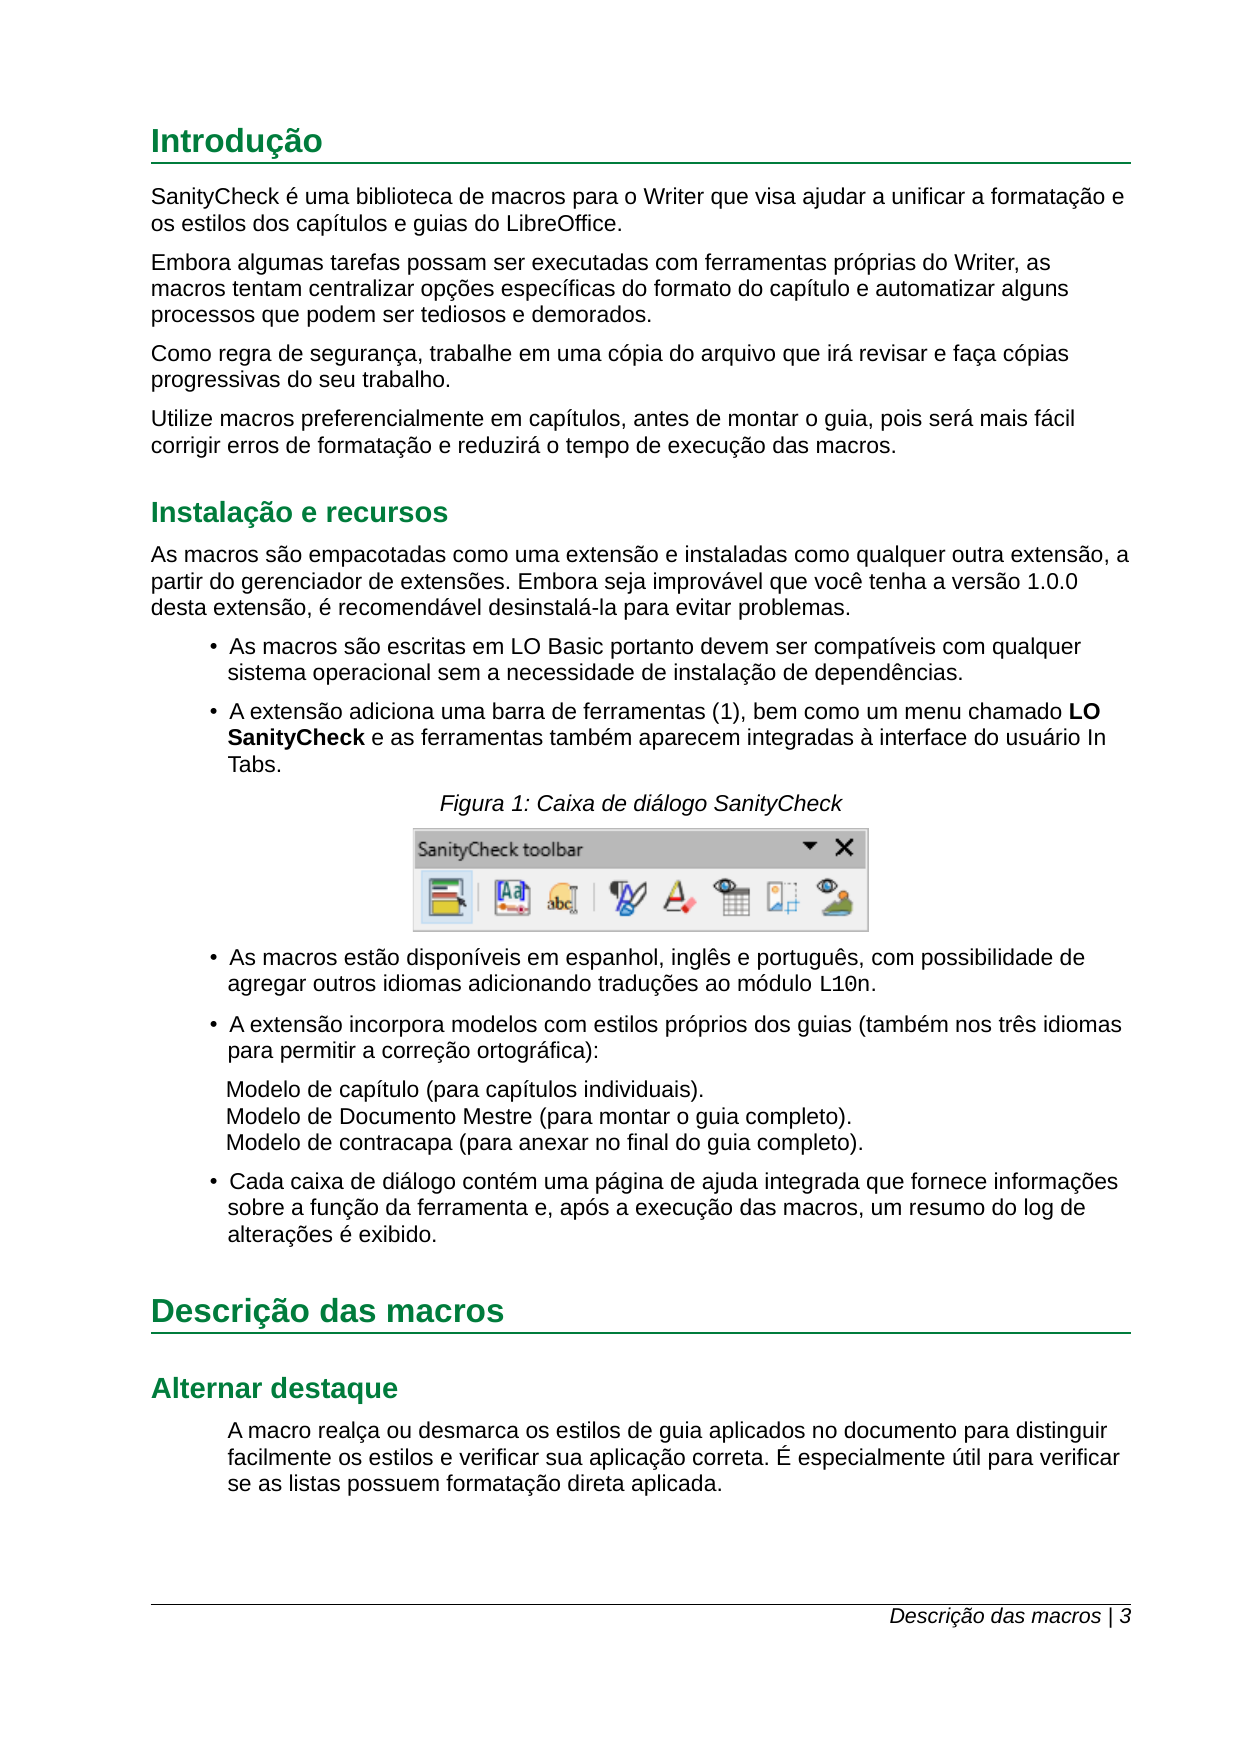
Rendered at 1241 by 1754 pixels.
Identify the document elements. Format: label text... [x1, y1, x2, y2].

text Embora algumas tarefas possam ser executadas com ferramentas próprias do Writer, as macros tentam centralizar opções específicas do formato do capítulo e automatizar alguns processos que podem ser tediosos e demorados. [151, 248, 1131, 328]
text SanityCheck é uma biblioteca de macros para o Writer que visa ajudar a unificar a formatação e os estilos dos capítulos e guias do LibreOffice. [151, 183, 1131, 236]
list A extensão adiciona uma barra de ferramentas (Figura 1), bem como um menu chamado LO SanityCheck e as ferramentas também aparecem integradas à interface do usuário In Tabs. [209, 698, 1131, 777]
list Cada caixa de diálogo contém uma página de ajuda integrada que fornece informações sobre a função da ferramenta e, após a execução das macros, um resumo do log de alterações é exibido. [209, 1168, 1131, 1247]
subtitle Introdução [151, 121, 1131, 162]
text Como regra de segurança, trabalhe em uma cópia do arquivo que irá revisar e faça cópias progressivas do seu trabalho. [151, 340, 1131, 393]
subtitle Descrição das macros [151, 1291, 1131, 1332]
subtitle Alternar destaque [151, 1371, 1131, 1405]
list Modelo de contracapa (para anexar no final do guia completo). [226, 1129, 1131, 1155]
text Utilize macros preferencialmente em capítulos, antes de montar o guia, pois será mais fácil corrigir erros de formatação e reduzirá o tempo de execução das macros. [151, 405, 1131, 458]
list As macros são empacotadas como uma extensão e instaladas como qualquer outra extensão, a partir do gerenciador de extensões. Embora seja improvável que você tenha a versão 1.0.0 desta extensão, é recomendável desinstalá-la para evitar problemas. [151, 541, 1131, 620]
text Figura 1: Caixa de diálogo SanityCheck [413, 789, 869, 816]
text A macro realça ou desmarca os estilos de guia aplicados no documento para distinguir facilmente os estilos e verificar sua aplicação correta. É especialmente útil para verificar se as listas possuem formatação direta aplicada. [227, 1417, 1131, 1496]
list Modelo de capítulo (para capítulos individuais). [226, 1076, 1131, 1103]
list A extensão incorpora modelos com estilos próprios dos guias (também nos três idiomas para permitir a correção ortográfica): [209, 1011, 1131, 1064]
list Modelo de Documento Mestre (para montar o guia completo). [226, 1103, 1131, 1129]
list As macros estão disponíveis em espanhol, inglês e português, com possibilidade de agregar outros idiomas adicionando traduções ao módulo L10n. [209, 944, 1131, 998]
subtitle Instalação e recursos [151, 495, 1131, 529]
list As macros são escritas em LO Basic portanto devem ser compatíveis com qualquer sistema operacional sem a necessidade de instalação de dependências. [209, 633, 1131, 686]
picture [412, 828, 869, 932]
